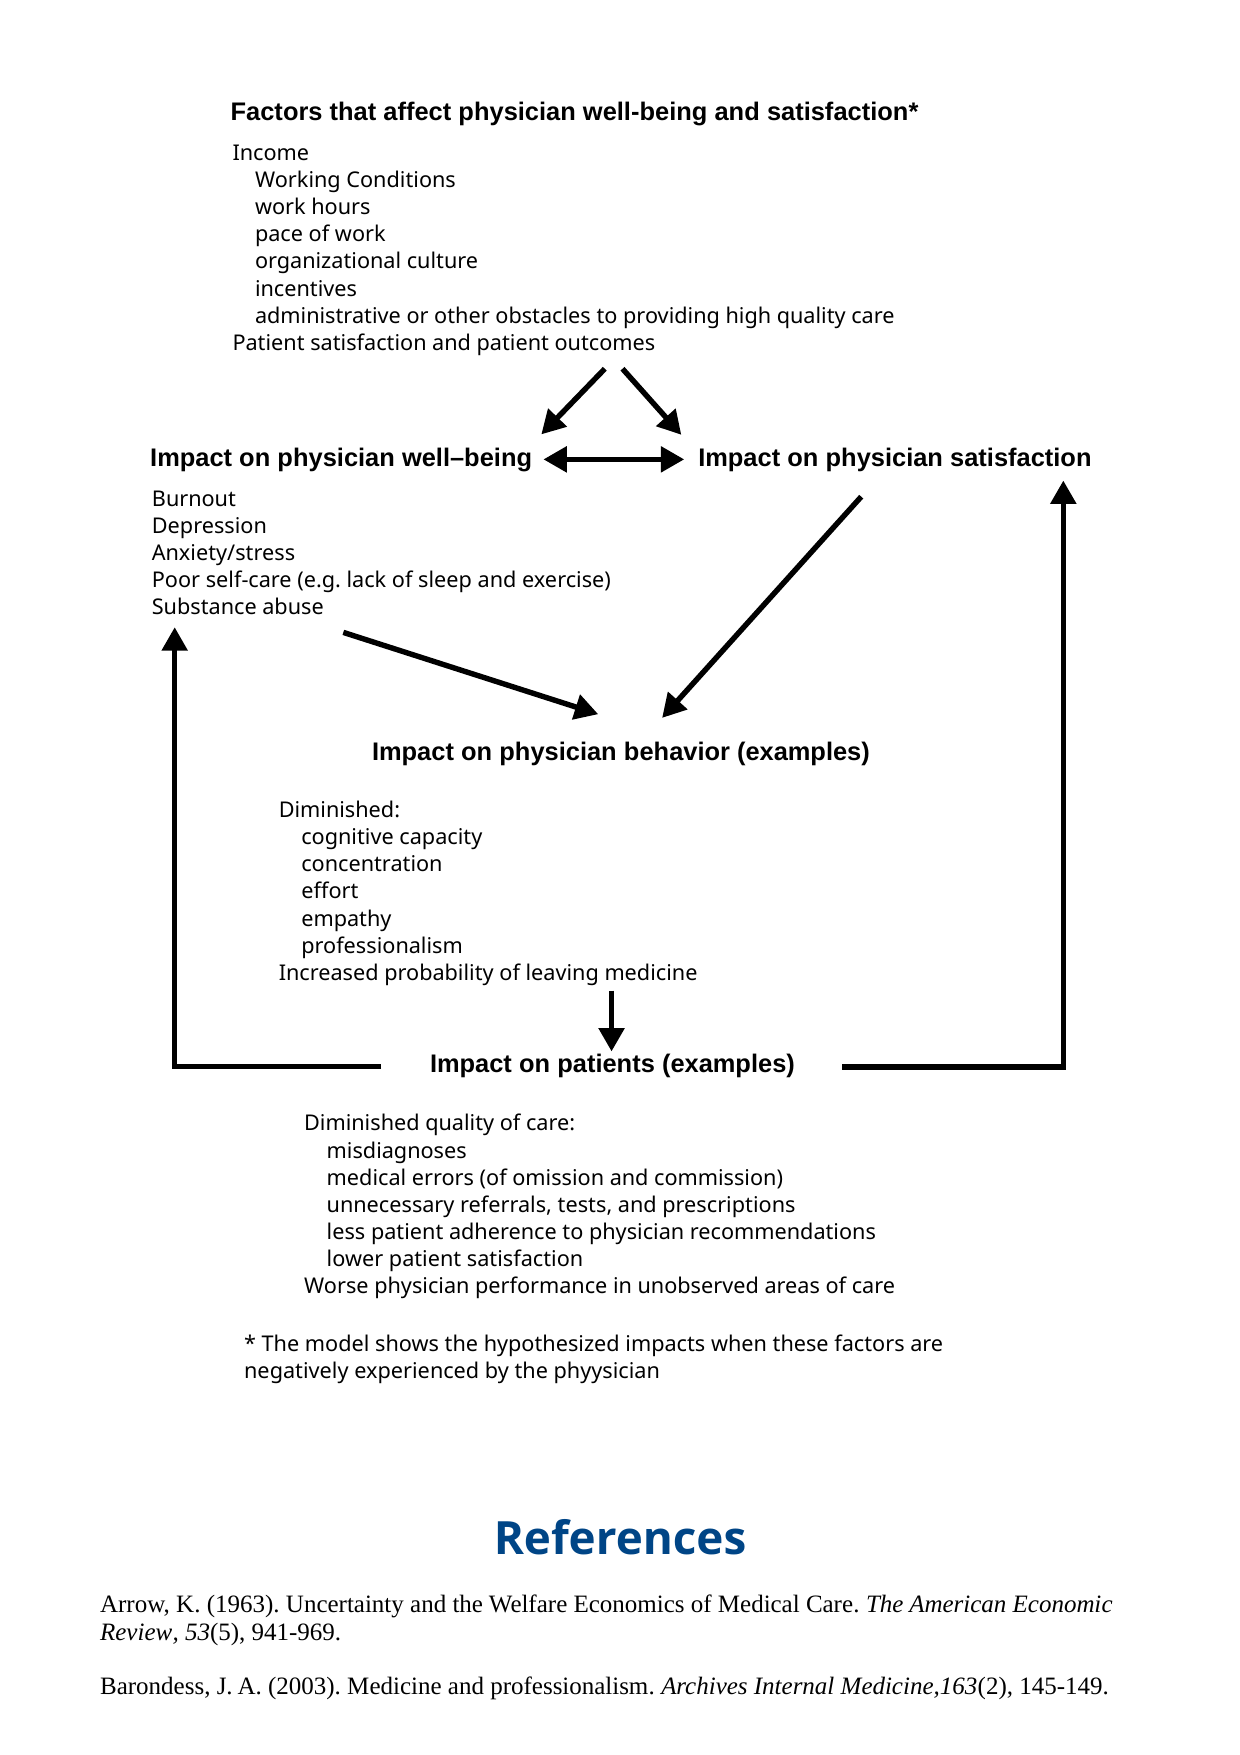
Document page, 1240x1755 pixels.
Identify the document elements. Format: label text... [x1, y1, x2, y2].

subtitle References [100, 1514, 1139, 1564]
text Arrow, K. (1963). Uncertainty and the Welfare Economics of Medical Care. The American Economic Review, 53(5), 941-969. [100, 1589, 1139, 1646]
text Barondess, J. A. (2003). Medicine and professionalism. Archives Internal Medicine,163(2), 145-149. [100, 1671, 1139, 1699]
